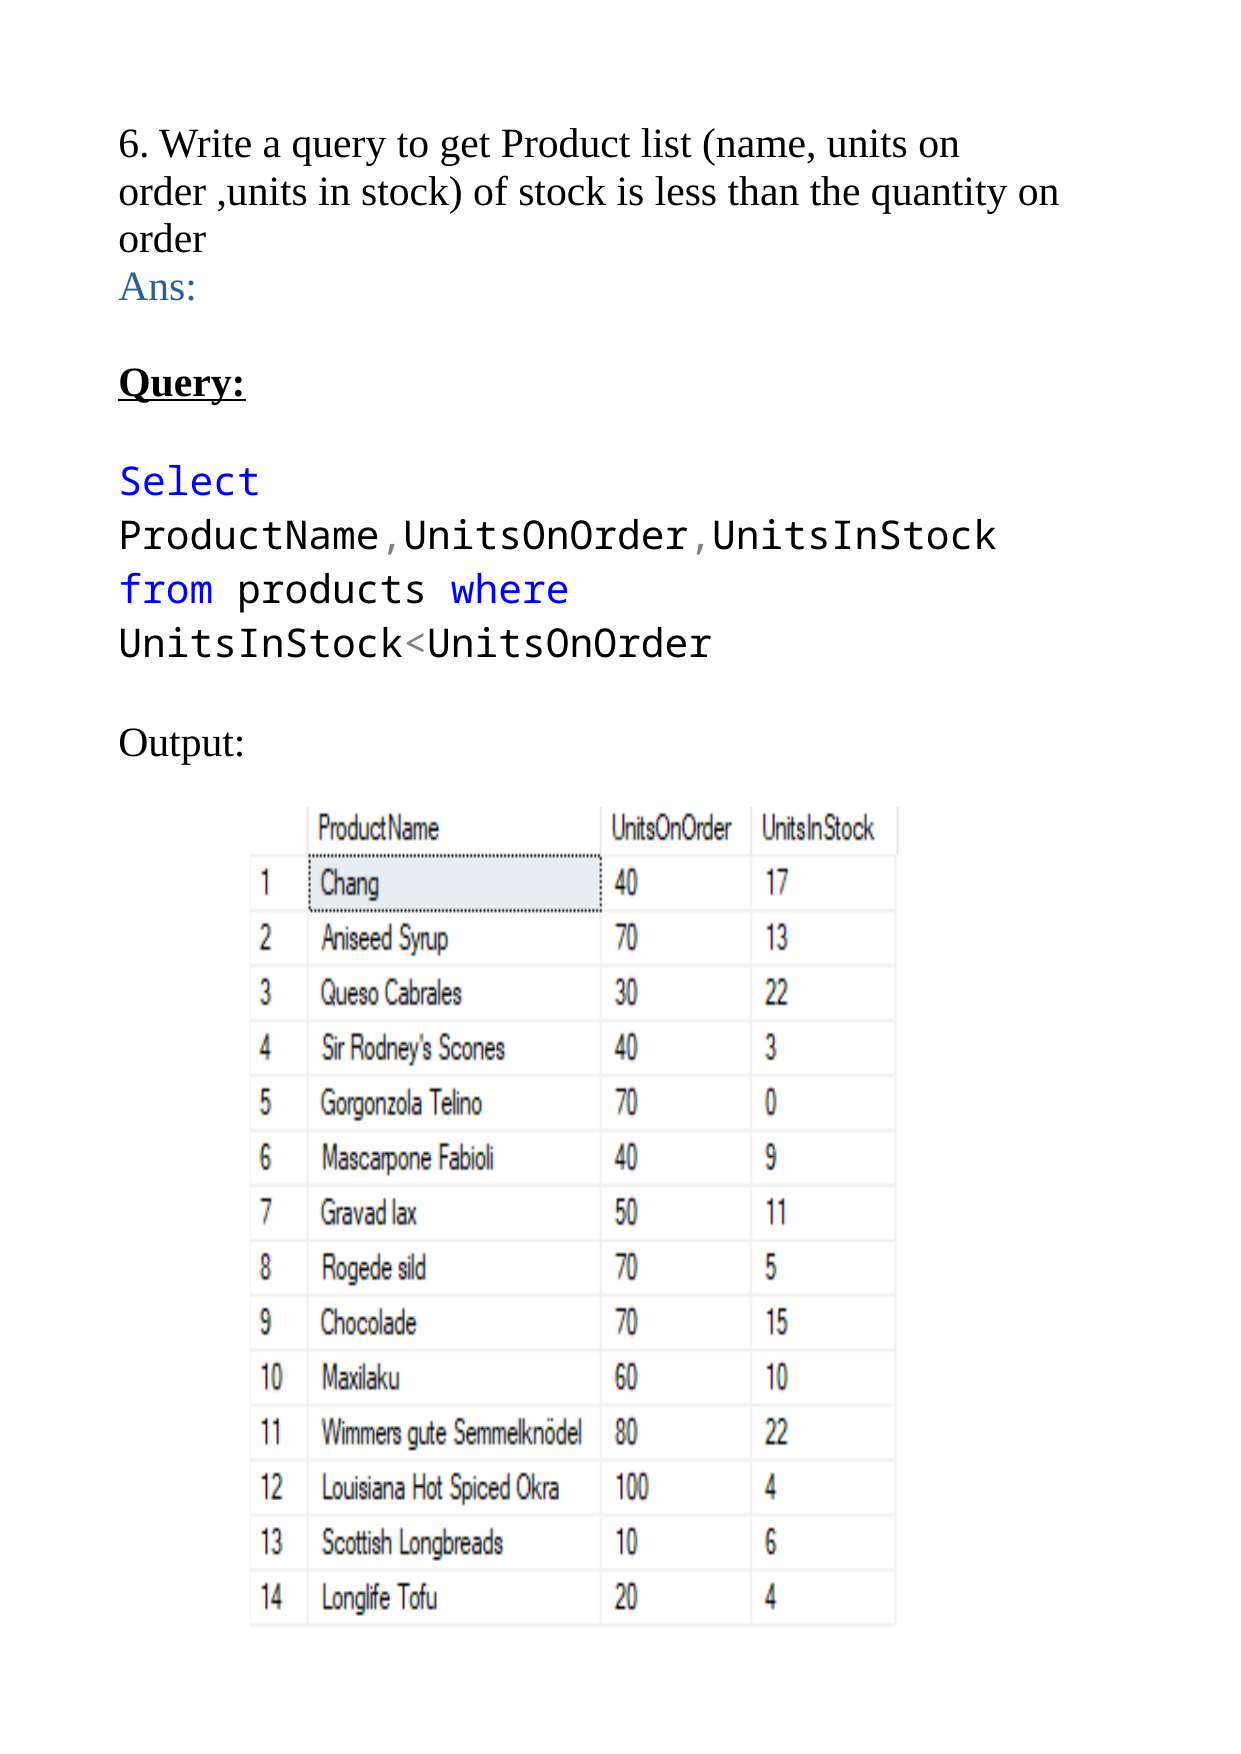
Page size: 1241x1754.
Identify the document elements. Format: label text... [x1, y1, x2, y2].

text 6. Write a query to get Product list (name, units on order ,units in stock) of stock is less than the quantity on order [118, 118, 1122, 262]
text Output: [118, 717, 1122, 765]
text from products where UnitsInStock<UnitsOnOrder [118, 561, 1122, 669]
text Query: [118, 358, 1122, 406]
text Select ProductName,UnitsOnOrder,UnitsInStock [118, 453, 1122, 561]
picture [249, 807, 899, 1639]
text Ans: [118, 262, 1122, 310]
